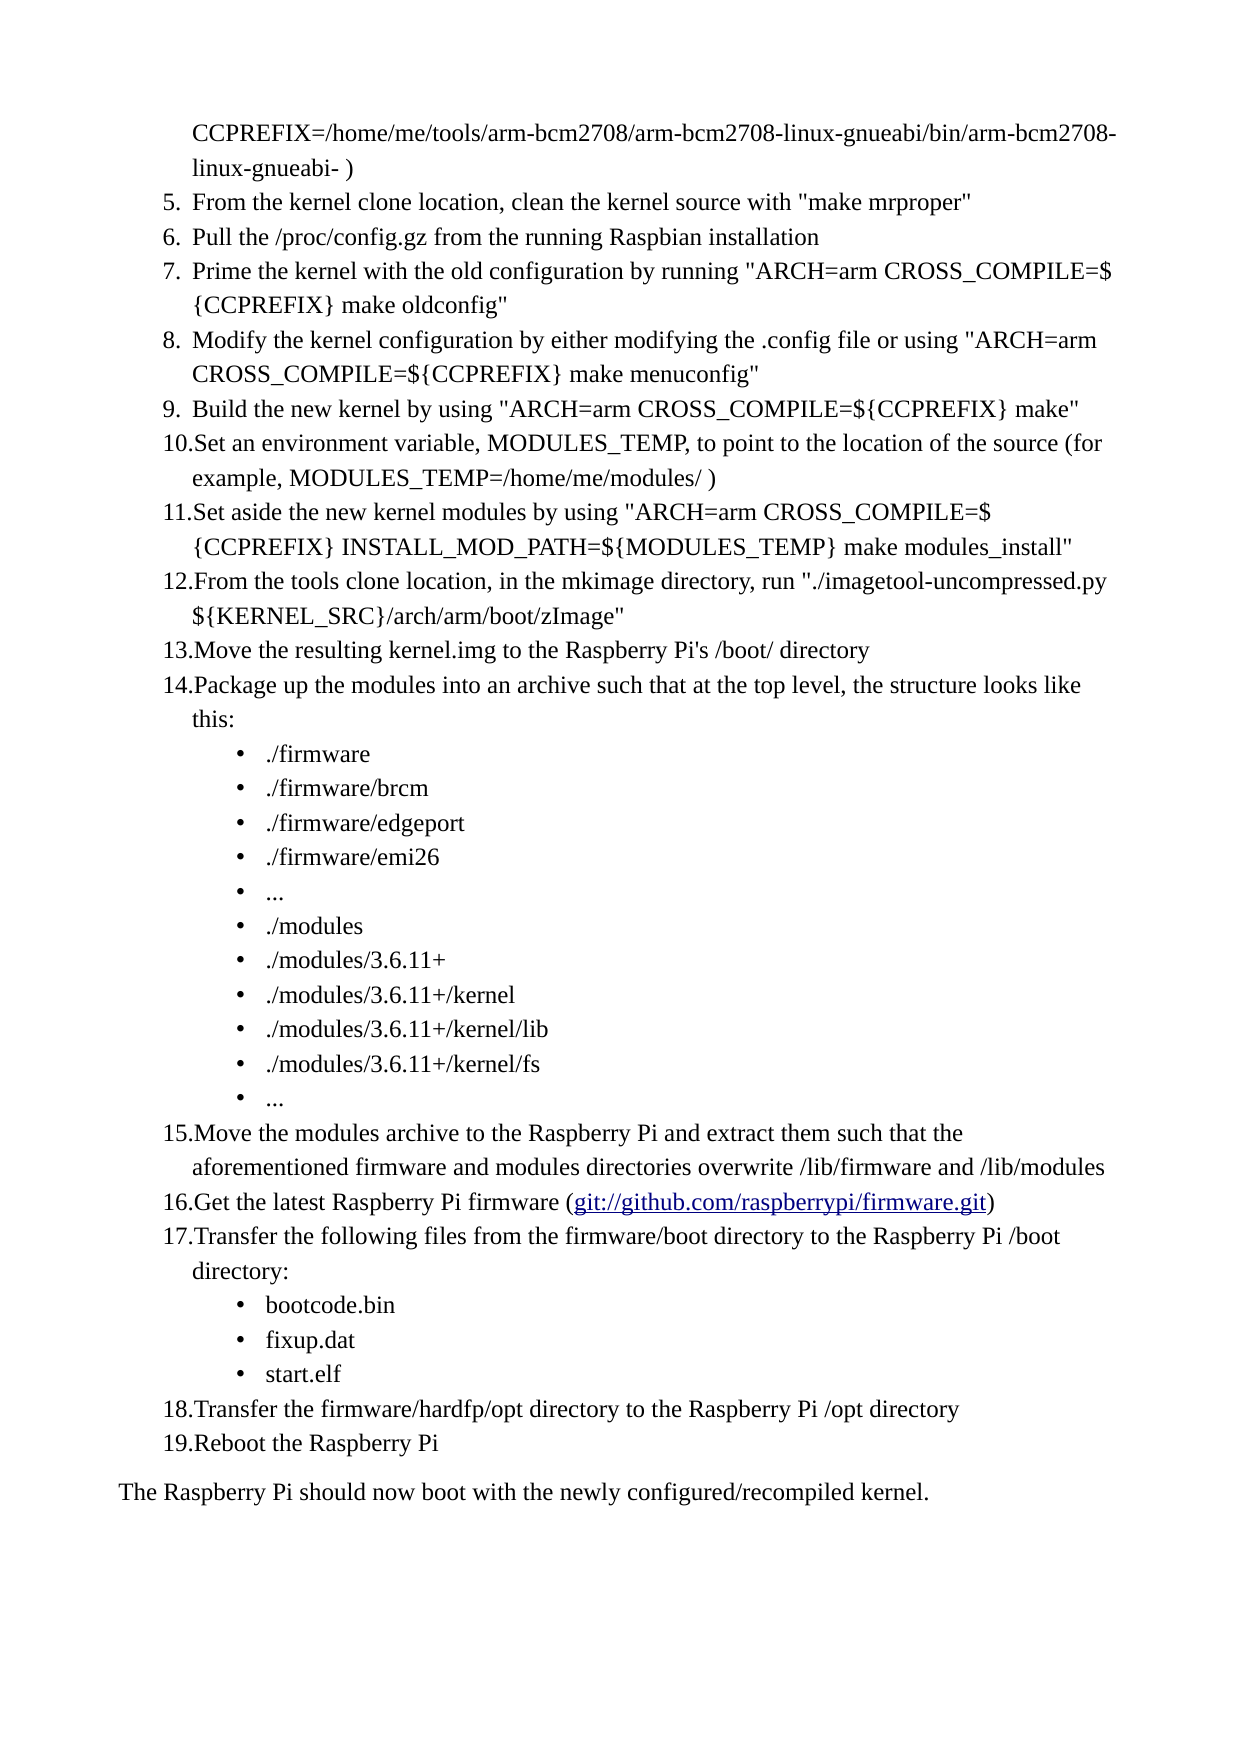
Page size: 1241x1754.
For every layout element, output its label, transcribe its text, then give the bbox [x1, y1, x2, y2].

list ./firmware/edgeport [236, 808, 1122, 836]
list Transfer the following files from the firmware/boot directory to the Raspberry Pi /boot directory: [162, 1221, 1122, 1285]
list fixup.dat [236, 1325, 1122, 1354]
list start.elf [236, 1359, 1122, 1388]
list Set aside the new kernel modules by using "ARCH=arm CROSS_COMPILE=${CCPREFIX} INSTALL_MOD_PATH=${MODULES_TEMP} make modules_install" [162, 497, 1122, 561]
list Get the latest Raspberry Pi firmware (git://github.com/raspberrypi/firmware.git) [162, 1187, 1122, 1216]
list CCPREFIX=/home/me/tools/arm-bcm2708/arm-bcm2708-linux-gnueabi/bin/arm-bcm2708-linux-gnueabi- ) [162, 118, 1122, 181]
list ./firmware [236, 739, 1122, 767]
list From the tools clone location, in the mkimage directory, run "./imagetool-uncompressed.py ${KERNEL_SRC}/arch/arm/boot/zImage" [162, 566, 1122, 629]
list Pull the /proc/config.gz from the running Raspbian installation [162, 222, 1122, 250]
list Move the resulting kernel.img to the Raspberry Pi's /boot/ directory [162, 635, 1122, 664]
list ./modules [236, 911, 1122, 940]
list ... [236, 1083, 1122, 1112]
list ./firmware/brcm [236, 773, 1122, 802]
list ./modules/3.6.11+/kernel/lib [236, 1014, 1122, 1043]
text The Raspberry Pi should now boot with the newly configured/recompiled kernel. [118, 1477, 1122, 1506]
list Reboot the Raspberry Pi [162, 1428, 1122, 1457]
list Set an environment variable, MODULES_TEMP, to point to the location of the source (for example, MODULES_TEMP=/home/me/modules/ ) [162, 428, 1122, 492]
list Build the new kernel by using "ARCH=arm CROSS_COMPILE=${CCPREFIX} make" [162, 394, 1122, 423]
list ./modules/3.6.11+/kernel [236, 980, 1122, 1009]
list ... [236, 877, 1122, 905]
list Package up the modules into an archive such that at the top level, the structure looks like this: [162, 670, 1122, 733]
list ./modules/3.6.11+/kernel/fs [236, 1049, 1122, 1078]
list ./firmware/emi26 [236, 842, 1122, 871]
list Transfer the firmware/hardfp/opt directory to the Raspberry Pi /opt directory [162, 1394, 1122, 1423]
list bootcode.bin [236, 1290, 1122, 1319]
list Prime the kernel with the old configuration by running "ARCH=arm CROSS_COMPILE=${CCPREFIX} make oldconfig" [162, 256, 1122, 319]
list Move the modules archive to the Raspberry Pi and extract them such that the aforementioned firmware and modules directories overwrite /lib/firmware and /lib/modules [162, 1118, 1122, 1181]
list Modify the kernel configuration by either modifying the .config file or using "ARCH=arm CROSS_COMPILE=${CCPREFIX} make menuconfig" [162, 325, 1122, 388]
list From the kernel clone location, clean the kernel source with "make mrproper" [162, 187, 1122, 216]
list ./modules/3.6.11+ [236, 946, 1122, 974]
